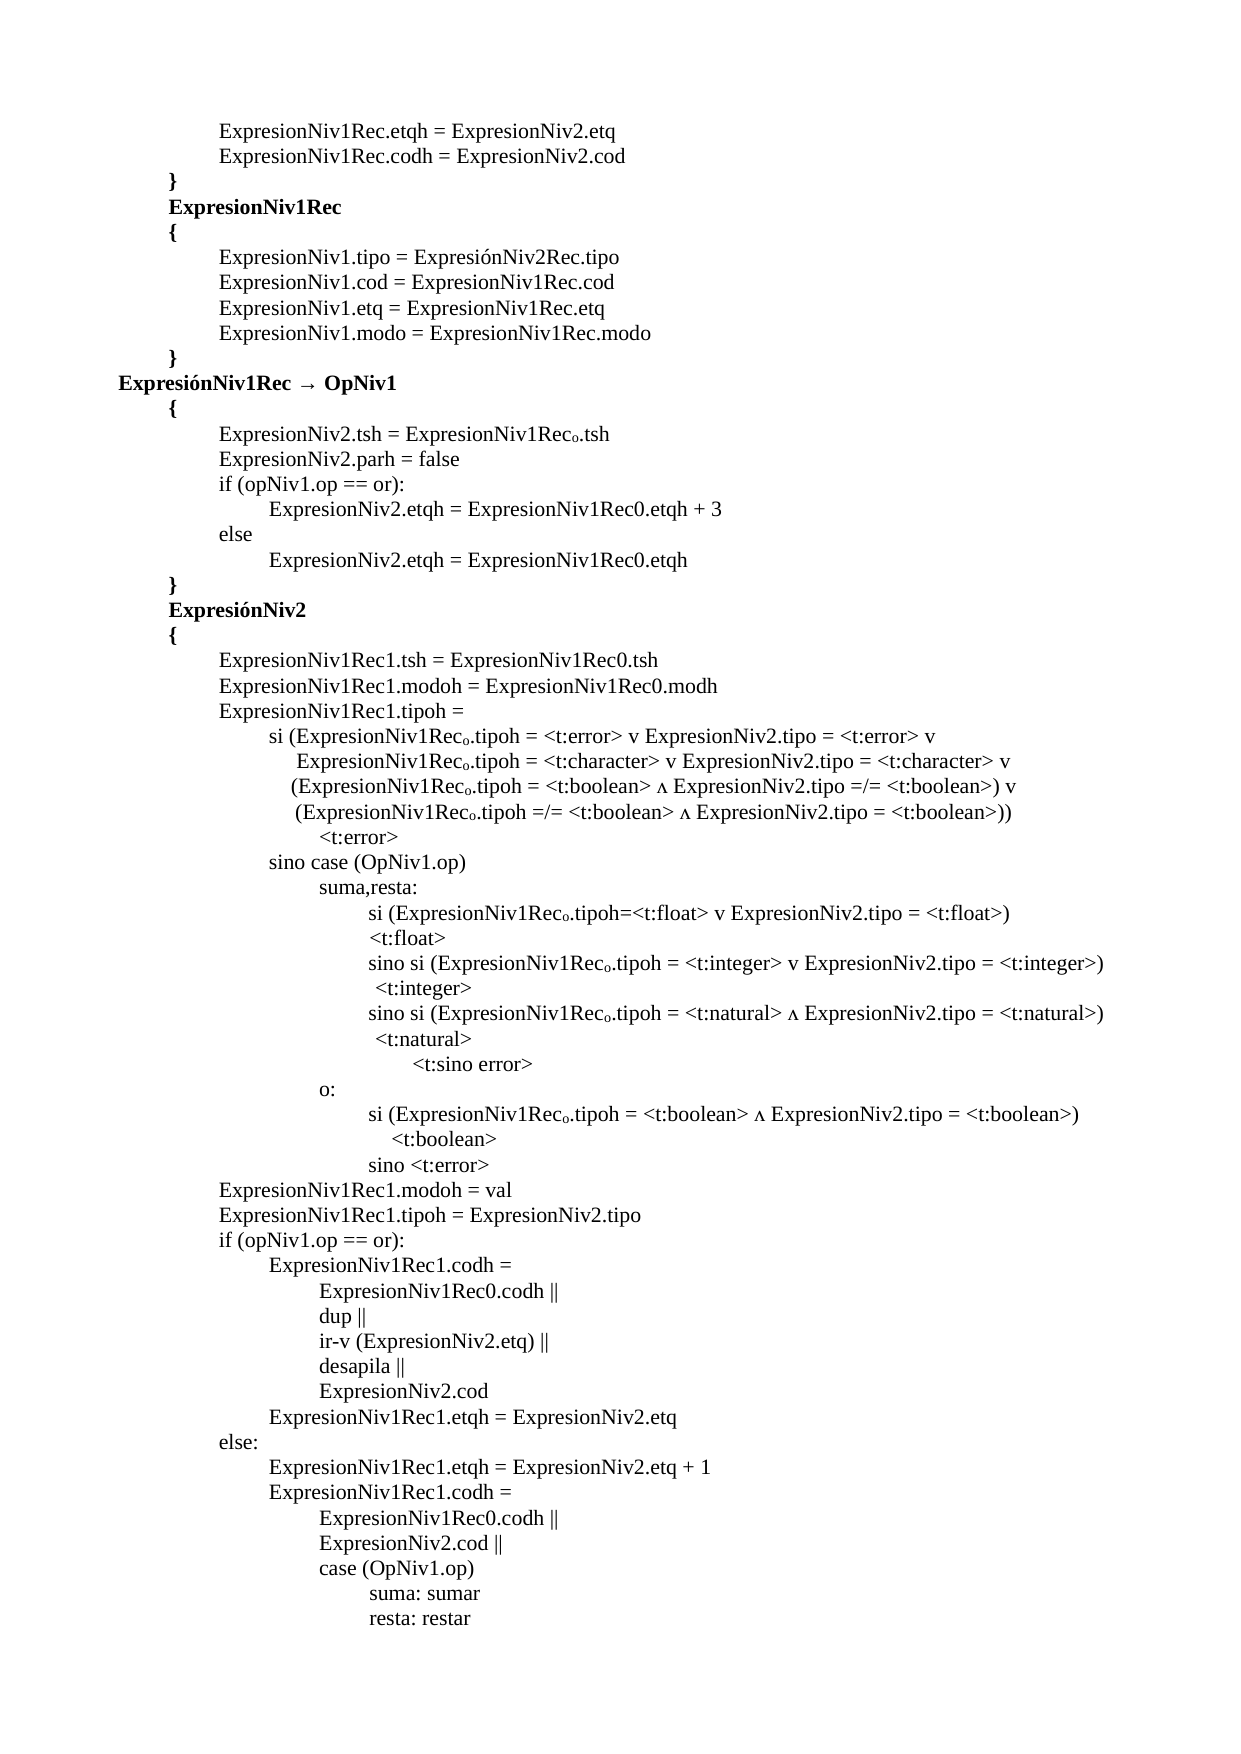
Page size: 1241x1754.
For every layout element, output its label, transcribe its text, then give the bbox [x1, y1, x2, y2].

text ExpresiónNiv1Rec → OpNiv1 [118, 370, 1122, 395]
text ExpresionNiv1Rec1.etqh = ExpresionNiv2.etq + 1 [168, 1454, 1122, 1479]
text sino si (ExpresionNiv1Reco.tipoh = <t:natural> ᴧ ExpresionNiv2.tipo = <t:natural>) [168, 1000, 1122, 1026]
text ExpresionNiv1Reco.tipoh = <t:character> v ExpresionNiv2.tipo = <t:character> v [168, 748, 1122, 773]
text } [168, 345, 1122, 370]
text } [168, 572, 1122, 597]
text ExpresionNiv1Rec0.codh || [168, 1278, 1122, 1303]
text dup || [168, 1303, 1122, 1328]
text <t:natural> [168, 1026, 1122, 1051]
text if (opNiv1.op == or): [168, 1227, 1122, 1252]
text sino <t:error> [168, 1152, 1122, 1177]
text ExpresionNiv1Rec1.tipoh = [168, 698, 1122, 723]
text (ExpresionNiv1Reco.tipoh = <t:boolean> ᴧ ExpresionNiv2.tipo =/= <t:boolean>) v [168, 773, 1122, 799]
text ExpresiónNiv2 [168, 597, 1122, 622]
text ExpresionNiv2.cod || [168, 1530, 1122, 1555]
text ExpresionNiv2.cod [168, 1378, 1122, 1404]
text o: [168, 1076, 1122, 1101]
text ExpresionNiv1Rec1.etqh = ExpresionNiv2.etq [168, 1404, 1122, 1429]
text ExpresionNiv1.modo = ExpresionNiv1Rec.modo [168, 320, 1122, 345]
text ExpresionNiv1Rec1.tipoh = ExpresionNiv2.tipo [168, 1202, 1122, 1227]
text <t:float> [168, 925, 1122, 950]
text suma: sumar [168, 1580, 1122, 1605]
text ExpresionNiv2.tsh = ExpresionNiv1Reco.tsh [168, 421, 1122, 446]
text else: [168, 1429, 1122, 1454]
text ExpresionNiv2.etqh = ExpresionNiv1Rec0.etqh + 3 [168, 496, 1122, 521]
text si (ExpresionNiv1Reco.tipoh = <t:error> v ExpresionNiv2.tipo = <t:error> v [168, 723, 1122, 748]
text { [168, 622, 1122, 647]
text ExpresionNiv1Rec1.modoh = val [168, 1177, 1122, 1202]
text ExpresionNiv1Rec0.codh || [168, 1504, 1122, 1530]
text (ExpresionNiv1Reco.tipoh =/= <t:boolean> ᴧ ExpresionNiv2.tipo = <t:boolean>)) [168, 799, 1122, 824]
text else [168, 521, 1122, 547]
text suma,resta: [168, 874, 1122, 899]
text <t:sino error> [168, 1051, 1122, 1076]
text ExpresionNiv1Rec1.codh = [168, 1479, 1122, 1504]
text } [168, 168, 1122, 194]
text ExpresionNiv1Rec1.tsh = ExpresionNiv1Rec0.tsh [168, 647, 1122, 673]
text <t:boolean> [168, 1126, 1122, 1152]
text ExpresionNiv1.tipo = ExpresiónNiv2Rec.tipo [168, 244, 1122, 269]
text ExpresionNiv1Rec.etqh = ExpresionNiv2.etq [168, 118, 1122, 143]
text case (OpNiv1.op) [168, 1555, 1122, 1580]
text desapila || [168, 1353, 1122, 1378]
text ExpresionNiv1.etq = ExpresionNiv1Rec.etq [168, 294, 1122, 320]
text ExpresionNiv1Rec.codh = ExpresionNiv2.cod [168, 143, 1122, 168]
text ExpresionNiv1Rec1.codh = [168, 1252, 1122, 1278]
text si (ExpresionNiv1Reco.tipoh=<t:float> v ExpresionNiv2.tipo = <t:float>) [168, 899, 1122, 925]
text sino case (OpNiv1.op) [168, 849, 1122, 874]
text resta: restar [168, 1605, 1122, 1631]
text <t:error> [168, 824, 1122, 849]
text ExpresionNiv1Rec [168, 194, 1122, 219]
text { [168, 395, 1122, 421]
text <t:integer> [168, 975, 1122, 1000]
text sino si (ExpresionNiv1Reco.tipoh = <t:integer> v ExpresionNiv2.tipo = <t:integer>) [168, 950, 1122, 975]
text ExpresionNiv1.cod = ExpresionNiv1Rec.cod [168, 269, 1122, 294]
text ExpresionNiv2.parh = false [168, 446, 1122, 471]
text si (ExpresionNiv1Reco.tipoh = <t:boolean> ᴧ ExpresionNiv2.tipo = <t:boolean>) [168, 1101, 1122, 1126]
text ExpresionNiv2.etqh = ExpresionNiv1Rec0.etqh [168, 547, 1122, 572]
text if (opNiv1.op == or): [168, 471, 1122, 496]
text { [168, 219, 1122, 244]
text ExpresionNiv1Rec1.modoh = ExpresionNiv1Rec0.modh [168, 673, 1122, 698]
text ir-v (ExpresionNiv2.etq) || [168, 1328, 1122, 1353]
